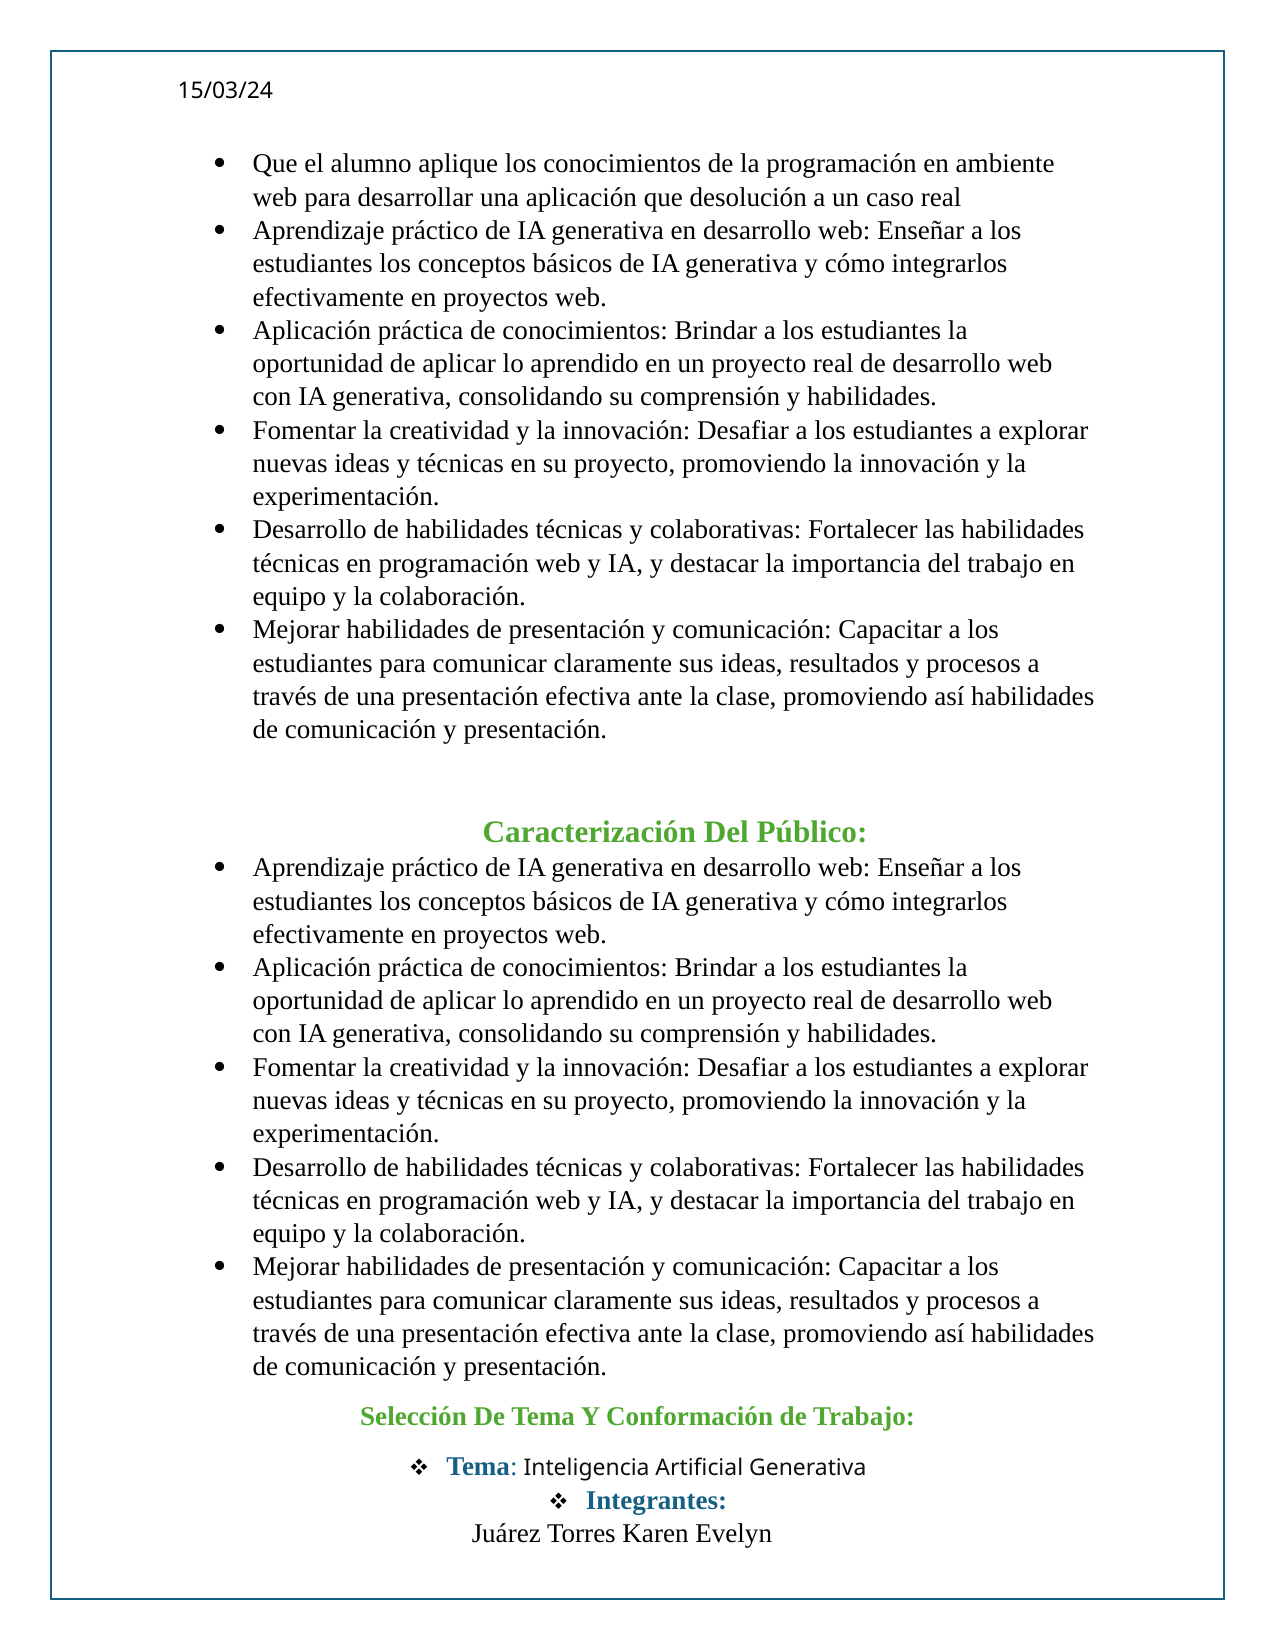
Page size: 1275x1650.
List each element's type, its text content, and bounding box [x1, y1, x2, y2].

list Caracterización Del Público: [252, 813, 1098, 849]
list Mejorar habilidades de presentación y comunicación: Capacitar a los estudiantes para comunicar claramente sus ideas, resultados y procesos a través de una presentación efectiva ante la clase, promoviendo así habilidades de comunicación y presentación. [215, 1250, 1098, 1381]
text Selección De Tema Y Conformación de Trabajo: [177, 1400, 1098, 1431]
list Aplicación práctica de conocimientos: Brindar a los estudiantes la oportunidad de aplicar lo aprendido en un proyecto real de desarrollo web con IA generativa, consolidando su comprensión y habilidades. [215, 314, 1098, 412]
list Juárez Torres Karen Evelyn [215, 1517, 1098, 1549]
list Mejorar habilidades de presentación y comunicación: Capacitar a los estudiantes para comunicar claramente sus ideas, resultados y procesos a través de una presentación efectiva ante la clase, promoviendo así habilidades de comunicación y presentación. [215, 613, 1098, 744]
list Que el alumno aplique los conocimientos de la programación en ambiente web para desarrollar una aplicación que desolución a un caso real [215, 148, 1098, 212]
list Aplicación práctica de conocimientos: Brindar a los estudiantes la oportunidad de aplicar lo aprendido en un proyecto real de desarrollo web con IA generativa, consolidando su comprensión y habilidades. [215, 951, 1098, 1049]
list Tema: Inteligencia Artificial Generativa [177, 1450, 1098, 1482]
list Fomentar la creatividad y la innovación: Desafiar a los estudiantes a explorar nuevas ideas y técnicas en su proyecto, promoviendo la innovación y la experimentación. [215, 1051, 1098, 1148]
list Fomentar la creatividad y la innovación: Desafiar a los estudiantes a explorar nuevas ideas y técnicas en su proyecto, promoviendo la innovación y la experimentación. [215, 414, 1098, 511]
list Integrantes: [177, 1484, 1098, 1515]
list Aprendizaje práctico de IA generativa en desarrollo web: Enseñar a los estudiantes los conceptos básicos de IA generativa y cómo integrarlos efectivamente en proyectos web. [215, 214, 1098, 312]
list Desarrollo de habilidades técnicas y colaborativas: Fortalecer las habilidades técnicas en programación web y IA, y destacar la importancia del trabajo en equipo y la colaboración. [215, 1151, 1098, 1248]
list Aprendizaje práctico de IA generativa en desarrollo web: Enseñar a los estudiantes los conceptos básicos de IA generativa y cómo integrarlos efectivamente en proyectos web. [215, 851, 1098, 949]
list Desarrollo de habilidades técnicas y colaborativas: Fortalecer las habilidades técnicas en programación web y IA, y destacar la importancia del trabajo en equipo y la colaboración. [215, 513, 1098, 611]
